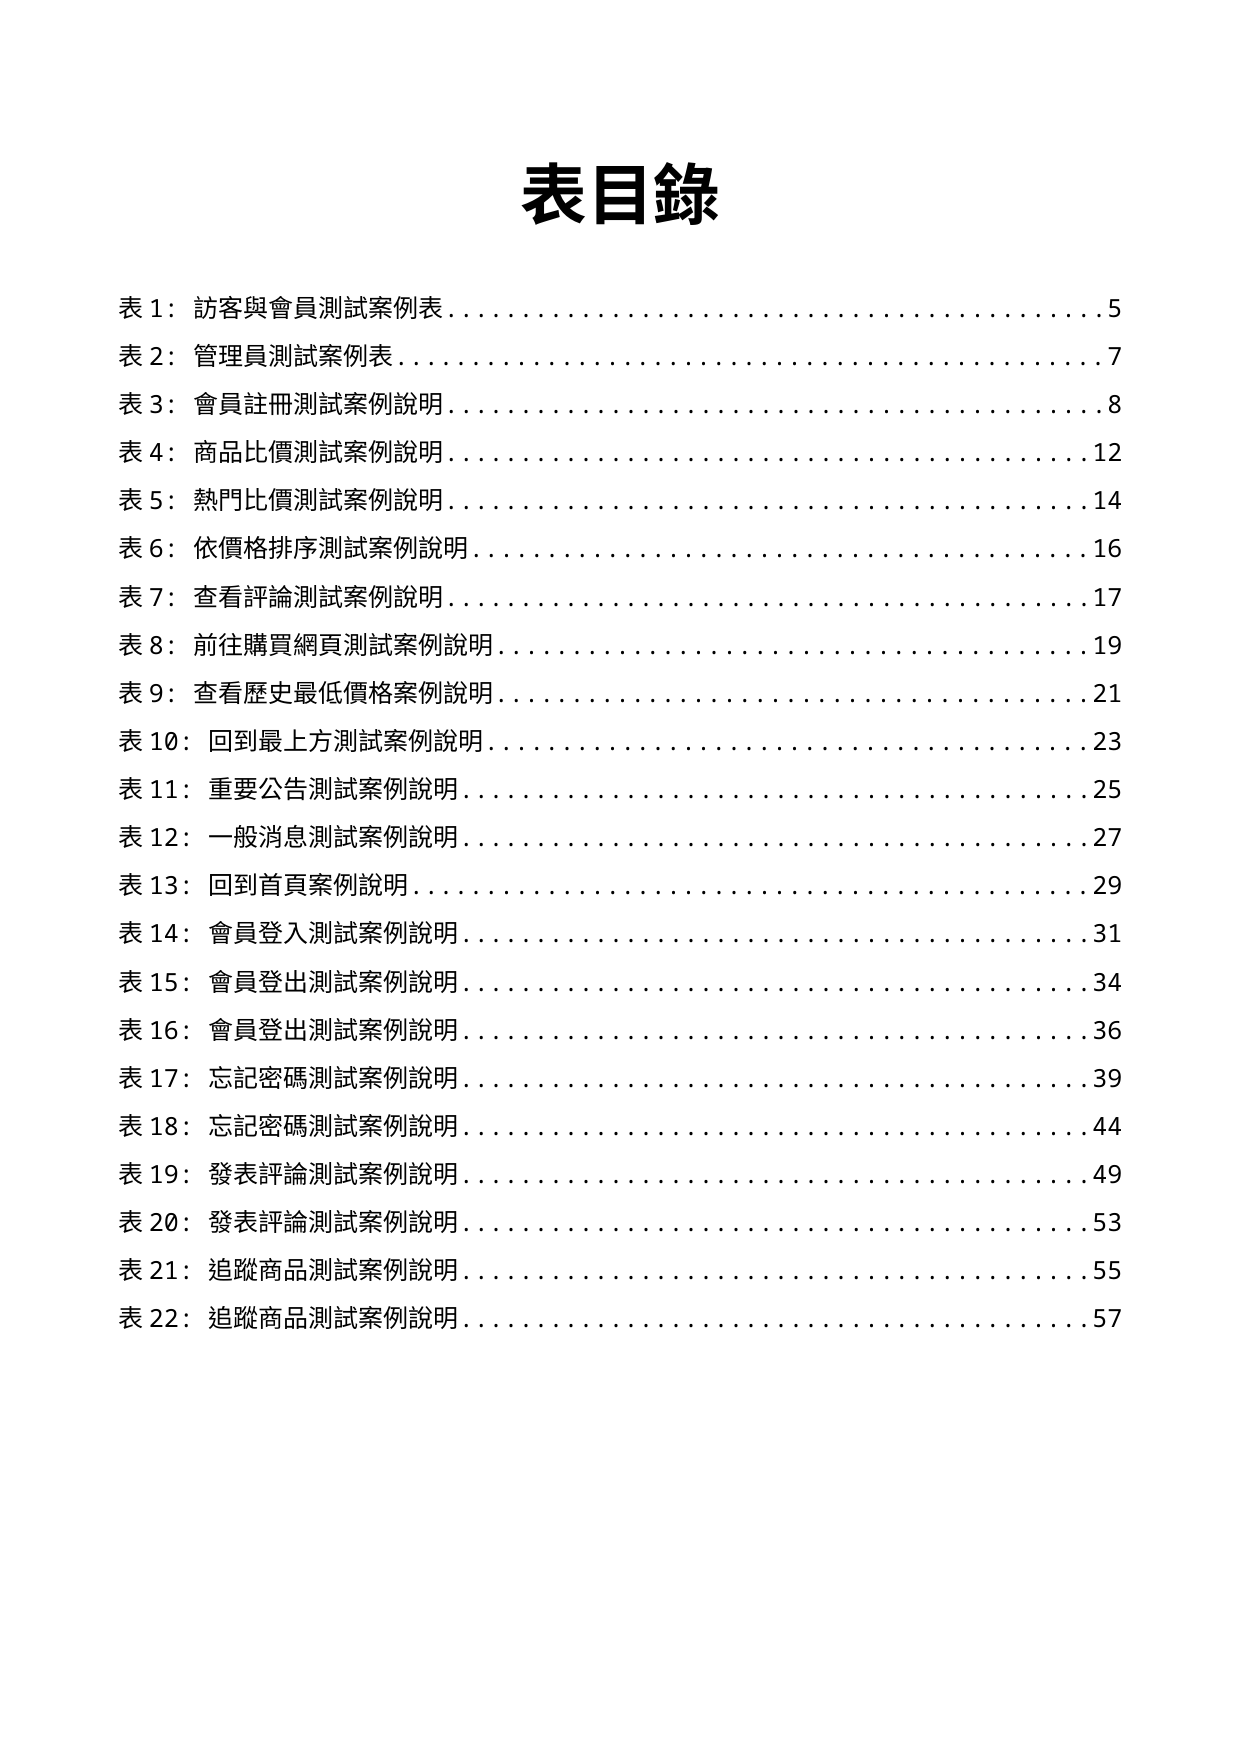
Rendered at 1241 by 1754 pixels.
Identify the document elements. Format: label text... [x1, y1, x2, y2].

text 表 20: 發表評論測試案例說明 53 [118, 1203, 1122, 1239]
text 表 2: 管理員測試案例表 7 [118, 336, 1122, 373]
text 表 11: 重要公告測試案例說明 25 [118, 769, 1122, 806]
subtitle 表目錄 [118, 142, 1122, 238]
text 表 17: 忘記密碼測試案例說明 39 [118, 1058, 1122, 1094]
text 表 1: 訪客與會員測試案例表 5 [118, 288, 1122, 324]
text 表 16: 會員登出測試案例說明 36 [118, 1010, 1122, 1046]
text 表 21: 追蹤商品測試案例說明 55 [118, 1251, 1122, 1287]
text 表 5: 熱門比價測試案例說明 14 [118, 481, 1122, 517]
text 表 9: 查看歷史最低價格案例說明 21 [118, 673, 1122, 709]
text 表 22: 追蹤商品測試案例說明 57 [118, 1299, 1122, 1335]
text 表 15: 會員登出測試案例說明 34 [118, 962, 1122, 998]
text 表 14: 會員登入測試案例說明 31 [118, 914, 1122, 950]
text 表 3: 會員註冊測試案例說明 8 [118, 384, 1122, 421]
text 表 8: 前往購買網頁測試案例說明 19 [118, 625, 1122, 661]
text 表 4: 商品比價測試案例說明 12 [118, 433, 1122, 469]
text 表 18: 忘記密碼測試案例說明 44 [118, 1106, 1122, 1143]
text 表 13: 回到首頁案例說明 29 [118, 866, 1122, 902]
text 表 19: 發表評論測試案例說明 49 [118, 1154, 1122, 1191]
text 表 6: 依價格排序測試案例說明 16 [118, 529, 1122, 565]
text 表 10: 回到最上方測試案例說明 23 [118, 721, 1122, 758]
text 表 7: 查看評論測試案例說明 17 [118, 577, 1122, 613]
text 表 12: 一般消息測試案例說明 27 [118, 818, 1122, 854]
